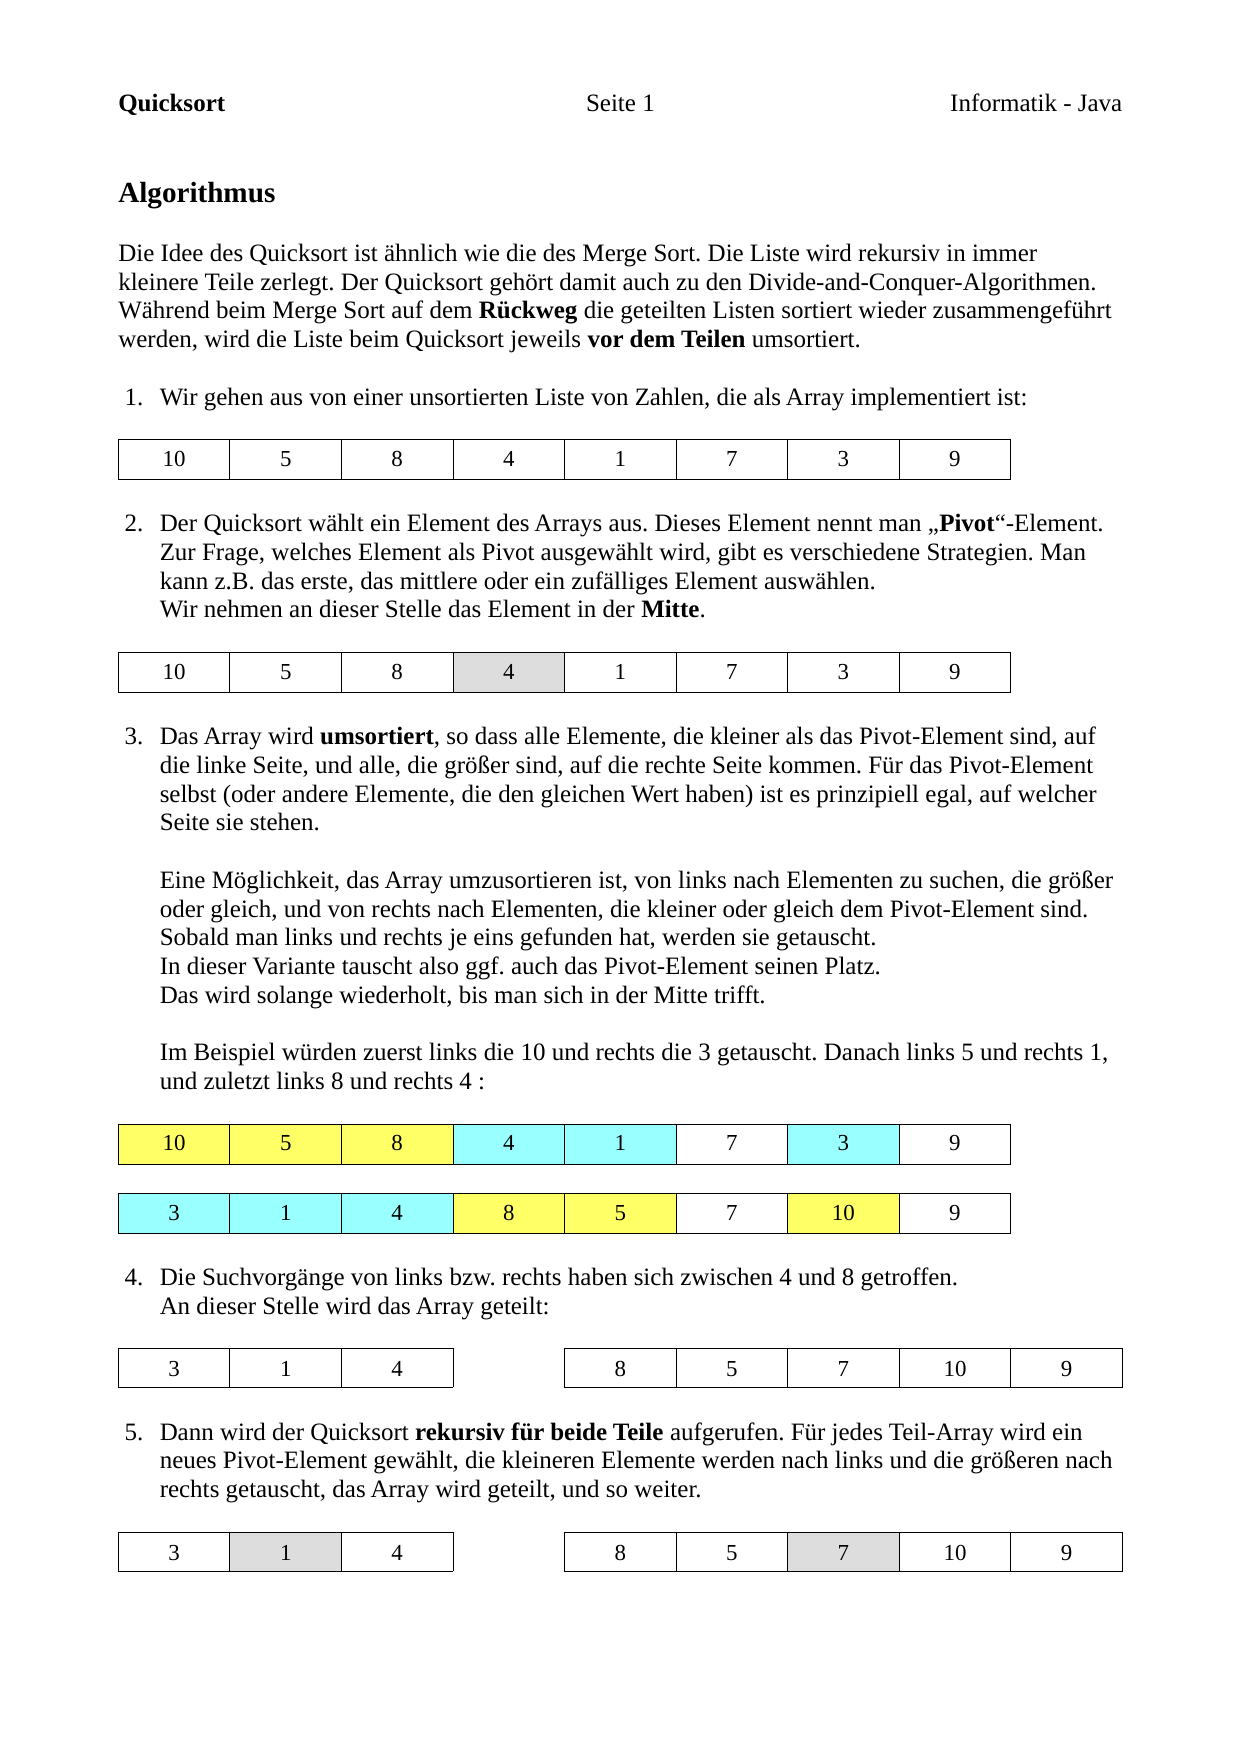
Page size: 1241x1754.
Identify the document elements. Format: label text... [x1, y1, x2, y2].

table_header 3 [119, 1194, 229, 1233]
list Wir gehen aus von einer unsortierten Liste von Zahlen, die als Array implementiert ist: [118, 382, 1122, 410]
table_header 10 [119, 653, 229, 692]
table_header 7 [677, 1125, 787, 1164]
table_header 7 [677, 1194, 787, 1233]
table_header 1 [230, 1194, 341, 1233]
table_header 1 [565, 1125, 676, 1164]
table_header 5 [230, 1125, 341, 1164]
table_header [454, 1348, 564, 1387]
table_header 5 [677, 1533, 787, 1571]
table_header 9 [900, 1194, 1010, 1233]
table_header 8 [342, 440, 453, 479]
table_header 9 [900, 440, 1010, 479]
table_header 1 [230, 1533, 341, 1571]
table_header [1011, 439, 1122, 479]
list Der Quicksort wählt ein Element des Arrays aus. Dieses Element nennt man „Pivot“-Element. Zur Frage, welches Element als Pivot ausgewählt wird, gibt es verschiedene Strategien. Man kann z.B. das erste, das mittlere oder ein zufälliges Element auswählen. Wir nehmen an dieser Stelle das Element in der Mitte. [118, 508, 1122, 623]
table_header 3 [788, 1125, 899, 1164]
table_header 4 [454, 653, 564, 692]
list Das Array wird umsortiert, so dass alle Elemente, die kleiner als das Pivot-Element sind, auf die linke Seite, und alle, die größer sind, auf die rechte Seite kommen. Für das Pivot-Element selbst (oder andere Elemente, die den gleichen Wert haben) ist es prinzipiell egal, auf welcher Seite sie stehen. Eine Möglichkeit, das Array umzusortieren ist, von links nach Elementen zu suchen, die größer oder gleich, und von rechts nach Elementen, die kleiner oder gleich dem Pivot-Element sind. Sobald man links und rechts je eins gefunden hat, werden sie getauscht. In dieser Variante tauscht also ggf. auch das Pivot-Element seinen Platz. Das wird solange wiederholt, bis man sich in der Mitte trifft. Im Beispiel würden zuerst links die 10 und rechts die 3 getauscht. Danach links 5 und rechts 1, und zuletzt links 8 und rechts 4 : [118, 721, 1122, 1095]
table_header [1011, 1193, 1122, 1233]
table_header 9 [1011, 1533, 1122, 1571]
table_header 4 [342, 1349, 453, 1387]
table_header [454, 1532, 564, 1571]
table_header 1 [230, 1349, 341, 1387]
table_header 9 [1011, 1349, 1122, 1387]
list Dann wird der Quicksort rekursiv für beide Teile aufgerufen. Für jedes Teil-Array wird ein neues Pivot-Element gewählt, die kleineren Elemente werden nach links und die größeren nach rechts getauscht, das Array wird geteilt, und so weiter. [118, 1417, 1122, 1503]
table_header 10 [119, 440, 229, 479]
table_header 3 [119, 1349, 229, 1387]
table_header 4 [342, 1194, 453, 1233]
table_header 5 [230, 653, 341, 692]
table_header 7 [677, 440, 787, 479]
table_header 4 [342, 1533, 453, 1571]
table_header 8 [342, 1125, 453, 1164]
text Die Idee des Quicksort ist ähnlich wie die des Merge Sort. Die Liste wird rekursiv in immer kleinere Teile zerlegt. Der Quicksort gehört damit auch zu den Divide-and-Conquer-Algorithmen. [118, 238, 1122, 295]
table_header 9 [900, 1125, 1010, 1164]
table_header 3 [788, 653, 899, 692]
table_header 5 [565, 1194, 676, 1233]
table_header 5 [230, 440, 341, 479]
table_header 8 [565, 1349, 676, 1387]
table_header 7 [788, 1349, 899, 1387]
table_header 1 [565, 653, 676, 692]
table_header 10 [119, 1125, 229, 1164]
table_header 8 [565, 1533, 676, 1571]
text Während beim Merge Sort auf dem Rückweg die geteilten Listen sortiert wieder zusammengeführt werden, wird die Liste beim Quicksort jeweils vor dem Teilen umsortiert. [118, 295, 1122, 353]
table_header 8 [454, 1194, 564, 1233]
table_header [1011, 652, 1122, 692]
table_header 10 [900, 1533, 1010, 1571]
table_header [1011, 1124, 1122, 1164]
table_header 5 [677, 1349, 787, 1387]
text Algorithmus [118, 176, 1122, 209]
table_header 3 [119, 1533, 229, 1571]
list Die Suchvorgänge von links bzw. rechts haben sich zwischen 4 und 8 getroffen. An dieser Stelle wird das Array geteilt: [118, 1262, 1122, 1319]
table_header 3 [788, 440, 899, 479]
table_header 8 [342, 653, 453, 692]
table_header 10 [788, 1194, 899, 1233]
table_header 10 [900, 1349, 1010, 1387]
table_header 9 [900, 653, 1010, 692]
table_header 1 [565, 440, 676, 479]
table_header 7 [788, 1533, 899, 1571]
table_header 4 [454, 1125, 564, 1164]
table_header 7 [677, 653, 787, 692]
table_header 4 [454, 440, 564, 479]
